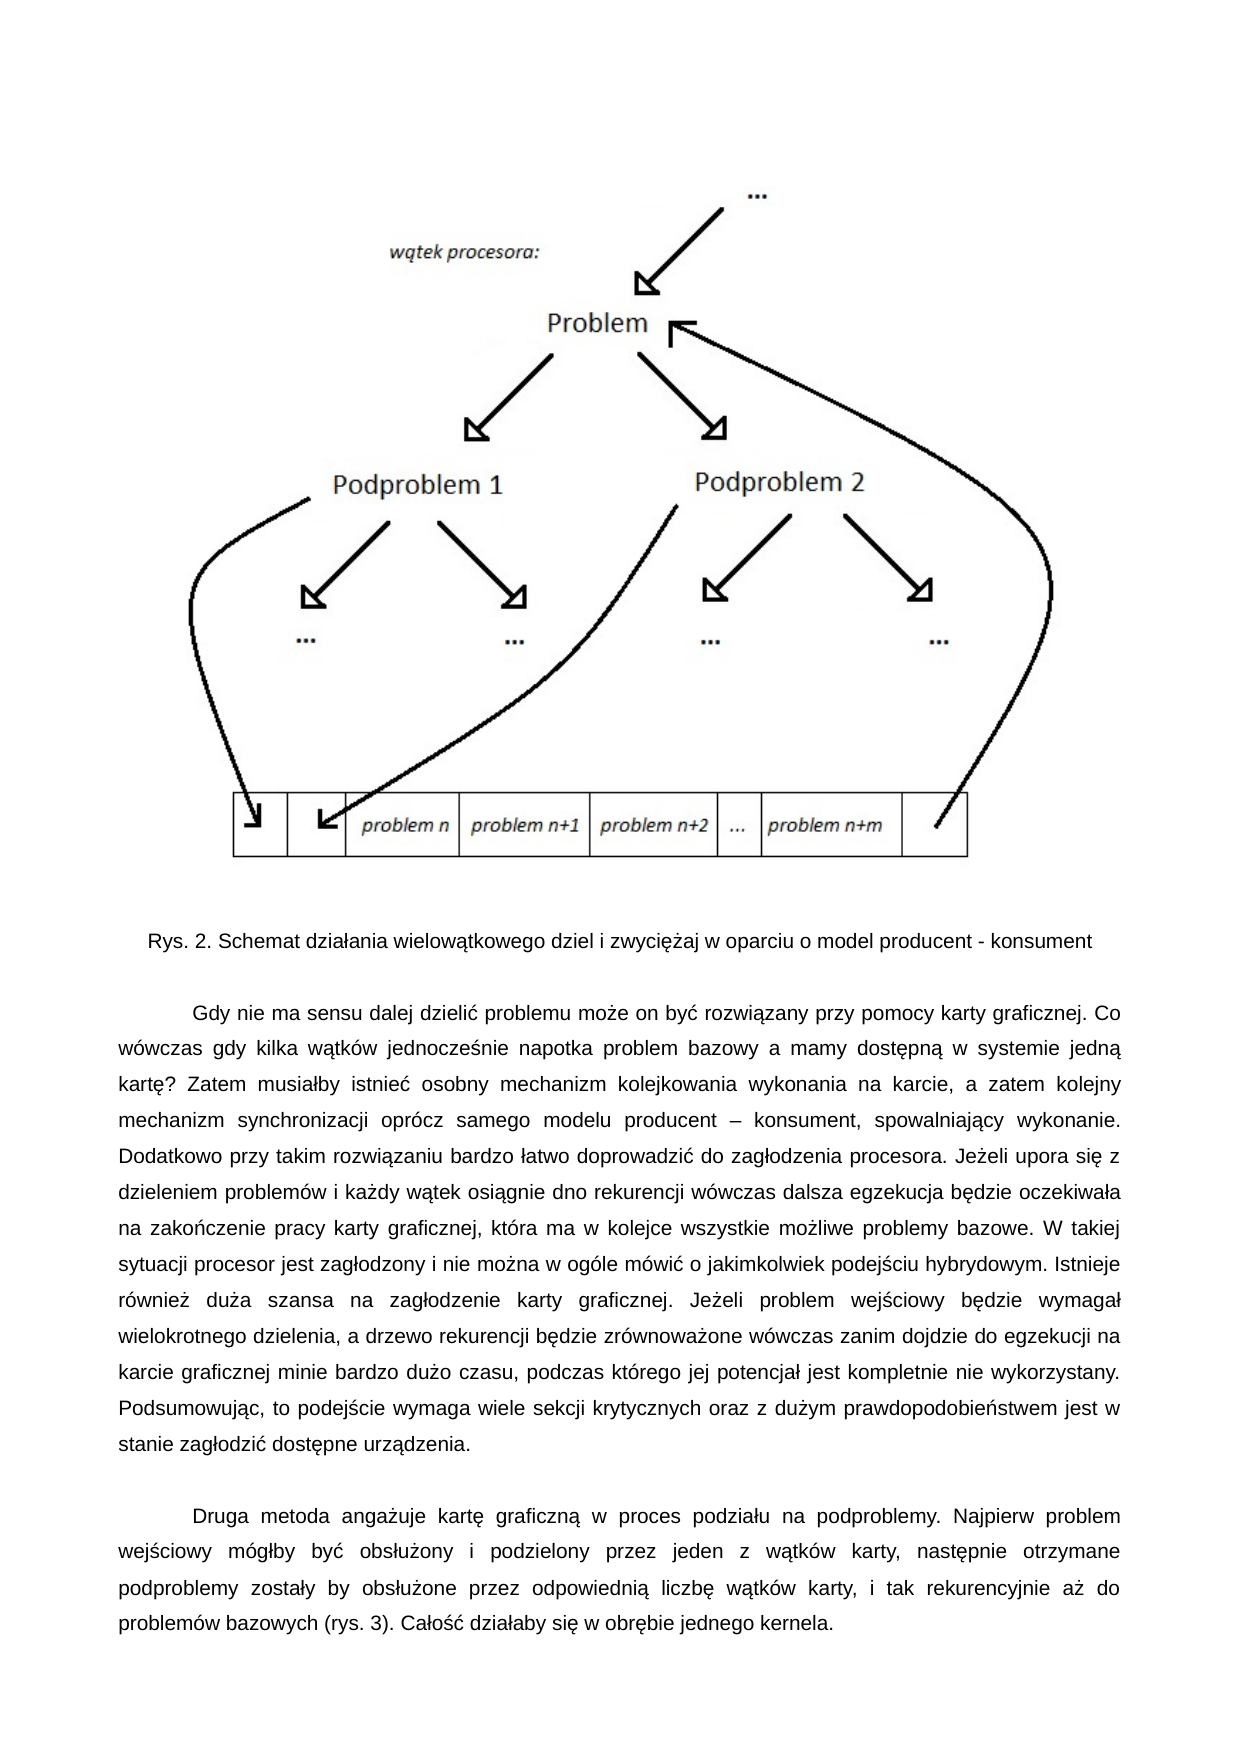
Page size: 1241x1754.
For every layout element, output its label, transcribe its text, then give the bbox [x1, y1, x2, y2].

text Gdy nie ma sensu dalej dzielić problemu może on być rozwiązany przy pomocy karty graficznej. Co wówczas gdy kilka wątków jednocześnie napotka problem bazowy a mamy dostępną w systemie jedną kartę? Zatem musiałby istnieć osobny mechanizm kolejkowania wykonania na karcie, a zatem kolejny mechanizm synchronizacji oprócz samego modelu producent – konsument, spowalniający wykonanie. Dodatkowo przy takim rozwiązaniu bardzo łatwo doprowadzić do zagłodzenia procesora. Jeżeli upora się z dzieleniem problemów i każdy wątek osiągnie dno rekurencji wówczas dalsza egzekucja będzie oczekiwała na zakończenie pracy karty graficznej, która ma w kolejce wszystkie możliwe problemy bazowe. W takiej sytuacji procesor jest zagłodzony i nie można w ogóle mówić o jakimkolwiek podejściu hybrydowym. Istnieje również duża szansa na zagłodzenie karty graficznej. Jeżeli problem wejściowy będzie wymagał wielokrotnego dzielenia, a drzewo rekurencji będzie zrównoważone wówczas zanim dojdzie do egzekucji na karcie graficznej minie bardzo dużo czasu, podczas którego jej potencjał jest kompletnie nie wykorzystany. Podsumowując, to podejście wymaga wiele sekcji krytycznych oraz z dużym prawdopodobieństwem jest w stanie zagłodzić dostępne urządzenia. [118, 1000, 1122, 1456]
picture [118, 118, 1123, 917]
text Druga metoda angażuje kartę graficzną w proces podziału na podproblemy. Najpierw problem wejściowy mógłby być obsłużony i podzielony przez jeden z wątków karty, następnie otrzymane podproblemy zostały by obsłużone przez odpowiednią liczbę wątków karty, i tak rekurencyjnie aż do problemów bazowych (rys. 3). Całość działaby się w obrębie jednego kernela. [118, 1503, 1122, 1635]
text Rys. 2. Schemat działania wielowątkowego dziel i zwyciężaj w oparciu o model producent - konsument [118, 917, 1122, 952]
